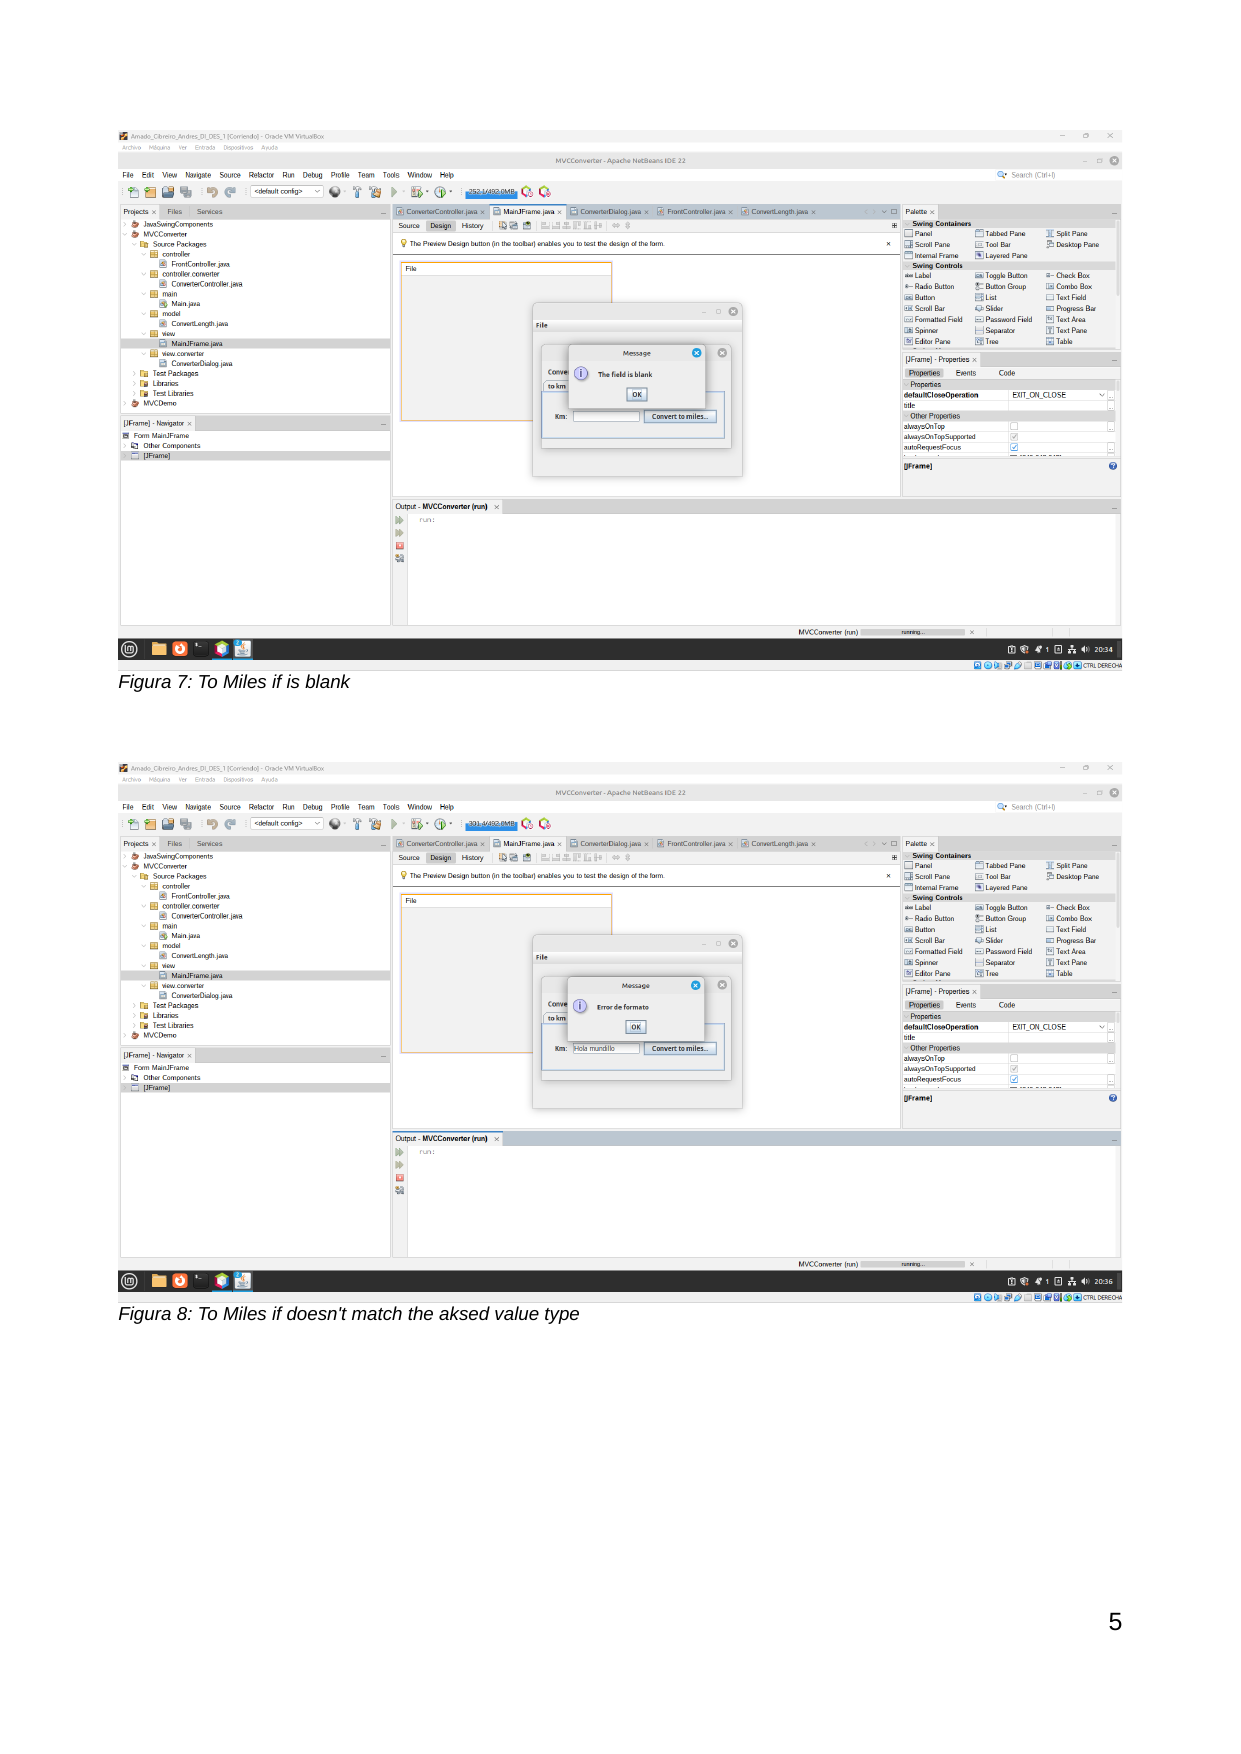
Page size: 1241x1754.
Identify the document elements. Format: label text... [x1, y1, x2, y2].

text Figura 8: To Miles if doesn't match the aksed value type [118, 1303, 1122, 1324]
picture [118, 762, 1123, 1303]
picture [118, 130, 1123, 671]
text Figura 7: To Miles if is blank [118, 671, 1122, 692]
